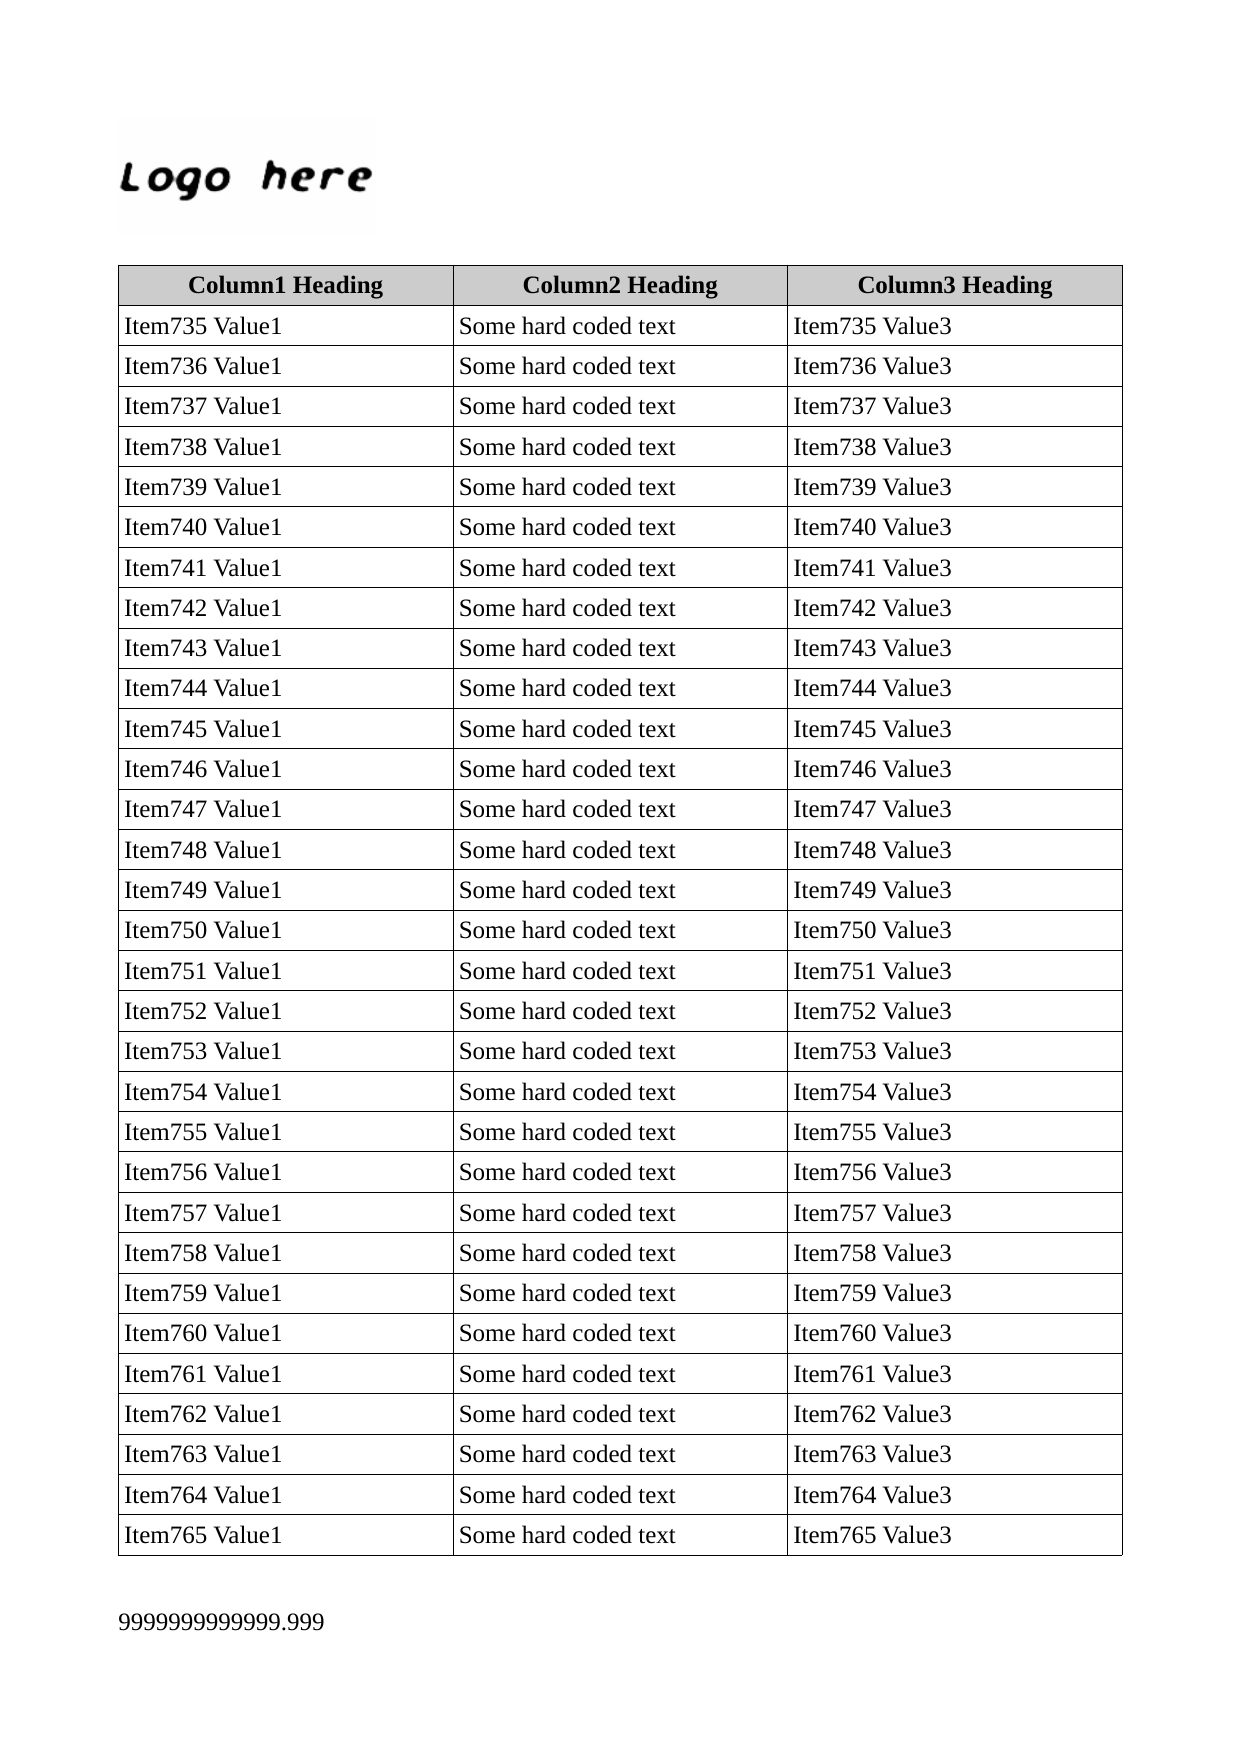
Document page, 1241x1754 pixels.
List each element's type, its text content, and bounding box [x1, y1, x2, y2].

table_cell Item755 Value1 [119, 1112, 453, 1151]
table_cell Item752 Value3 [788, 991, 1122, 1031]
table_cell Item747 Value1 [119, 790, 453, 829]
table_cell Item765 Value1 [119, 1515, 453, 1554]
table_cell Item747 Value3 [788, 790, 1122, 829]
table_cell Item735 Value3 [788, 306, 1122, 345]
table_cell Item753 Value3 [788, 1032, 1122, 1071]
table_cell Item759 Value1 [119, 1274, 453, 1313]
table_cell Item739 Value3 [788, 467, 1122, 506]
table_cell Some hard coded text [454, 467, 787, 506]
table_cell Item759 Value3 [788, 1274, 1122, 1313]
table_cell Item764 Value3 [788, 1475, 1122, 1514]
table_cell Item744 Value3 [788, 669, 1122, 708]
table_cell Item760 Value1 [119, 1314, 453, 1353]
table_cell Some hard coded text [454, 1475, 787, 1514]
table_header Column1 Heading [119, 266, 453, 305]
table_cell Item737 Value1 [119, 387, 453, 426]
table_cell Item746 Value1 [119, 749, 453, 789]
table_cell Item758 Value3 [788, 1233, 1122, 1272]
table_cell Some hard coded text [454, 387, 787, 426]
table_cell Some hard coded text [454, 1112, 787, 1151]
table_cell Some hard coded text [454, 951, 787, 990]
table_header Column2 Heading [454, 266, 787, 305]
table_cell Item739 Value1 [119, 467, 453, 506]
table_cell Item755 Value3 [788, 1112, 1122, 1151]
table_cell Some hard coded text [454, 306, 787, 345]
picture [118, 118, 377, 236]
table_cell Item757 Value3 [788, 1193, 1122, 1232]
table_cell Item748 Value1 [119, 830, 453, 869]
table_cell Item752 Value1 [119, 991, 453, 1031]
table_cell Item737 Value3 [788, 387, 1122, 426]
table_cell Some hard coded text [454, 870, 787, 909]
table_cell Some hard coded text [454, 1233, 787, 1272]
table_cell Item741 Value3 [788, 548, 1122, 587]
table_cell Some hard coded text [454, 588, 787, 627]
table_cell Item753 Value1 [119, 1032, 453, 1071]
table_cell Item761 Value1 [119, 1354, 453, 1393]
table_cell Item749 Value3 [788, 870, 1122, 909]
table_cell Some hard coded text [454, 548, 787, 587]
table_cell Some hard coded text [454, 1193, 787, 1232]
table_cell Item757 Value1 [119, 1193, 453, 1232]
table_cell Item761 Value3 [788, 1354, 1122, 1393]
table_cell Some hard coded text [454, 346, 787, 386]
table_cell Item745 Value3 [788, 709, 1122, 748]
table_cell Item762 Value1 [119, 1394, 453, 1434]
table_cell Some hard coded text [454, 790, 787, 829]
table_cell Item758 Value1 [119, 1233, 453, 1272]
table_cell Some hard coded text [454, 1072, 787, 1111]
table_cell Some hard coded text [454, 507, 787, 547]
table_cell Item751 Value1 [119, 951, 453, 990]
table_cell Item749 Value1 [119, 870, 453, 909]
table_cell Some hard coded text [454, 1354, 787, 1393]
table_cell Item738 Value3 [788, 427, 1122, 466]
table_header Column3 Heading [788, 266, 1122, 305]
table_cell Some hard coded text [454, 830, 787, 869]
table_cell Some hard coded text [454, 1515, 787, 1554]
table_cell Item756 Value1 [119, 1152, 453, 1192]
table_cell Some hard coded text [454, 1152, 787, 1192]
table_cell Some hard coded text [454, 911, 787, 950]
table_cell Item760 Value3 [788, 1314, 1122, 1353]
table_cell Some hard coded text [454, 427, 787, 466]
table_cell Item741 Value1 [119, 548, 453, 587]
table_cell Some hard coded text [454, 749, 787, 789]
table_cell Some hard coded text [454, 629, 787, 668]
table_cell Some hard coded text [454, 1314, 787, 1353]
table_cell Some hard coded text [454, 669, 787, 708]
table_cell Some hard coded text [454, 1435, 787, 1474]
table_cell Item750 Value1 [119, 911, 453, 950]
table_cell Item736 Value3 [788, 346, 1122, 386]
table_cell Item745 Value1 [119, 709, 453, 748]
table_cell Item740 Value1 [119, 507, 453, 547]
table_cell Item763 Value3 [788, 1435, 1122, 1474]
table_cell Item756 Value3 [788, 1152, 1122, 1192]
table_cell Some hard coded text [454, 1274, 787, 1313]
table_cell Item754 Value1 [119, 1072, 453, 1111]
table_cell Item750 Value3 [788, 911, 1122, 950]
table_cell Item743 Value1 [119, 629, 453, 668]
table_cell Item754 Value3 [788, 1072, 1122, 1111]
table_cell Item735 Value1 [119, 306, 453, 345]
table_cell Some hard coded text [454, 991, 787, 1031]
table_cell Item738 Value1 [119, 427, 453, 466]
table_cell Item740 Value3 [788, 507, 1122, 547]
table_cell Some hard coded text [454, 1394, 787, 1434]
table_cell Some hard coded text [454, 1032, 787, 1071]
table_cell Item751 Value3 [788, 951, 1122, 990]
table_cell Item765 Value3 [788, 1515, 1122, 1554]
table_cell Item742 Value3 [788, 588, 1122, 627]
table_cell Some hard coded text [454, 709, 787, 748]
table_cell Item748 Value3 [788, 830, 1122, 869]
table_cell Item746 Value3 [788, 749, 1122, 789]
table_cell Item744 Value1 [119, 669, 453, 708]
table_cell Item736 Value1 [119, 346, 453, 386]
table_cell Item764 Value1 [119, 1475, 453, 1514]
table_cell Item762 Value3 [788, 1394, 1122, 1434]
table_cell Item742 Value1 [119, 588, 453, 627]
table_cell Item763 Value1 [119, 1435, 453, 1474]
table_cell Item743 Value3 [788, 629, 1122, 668]
